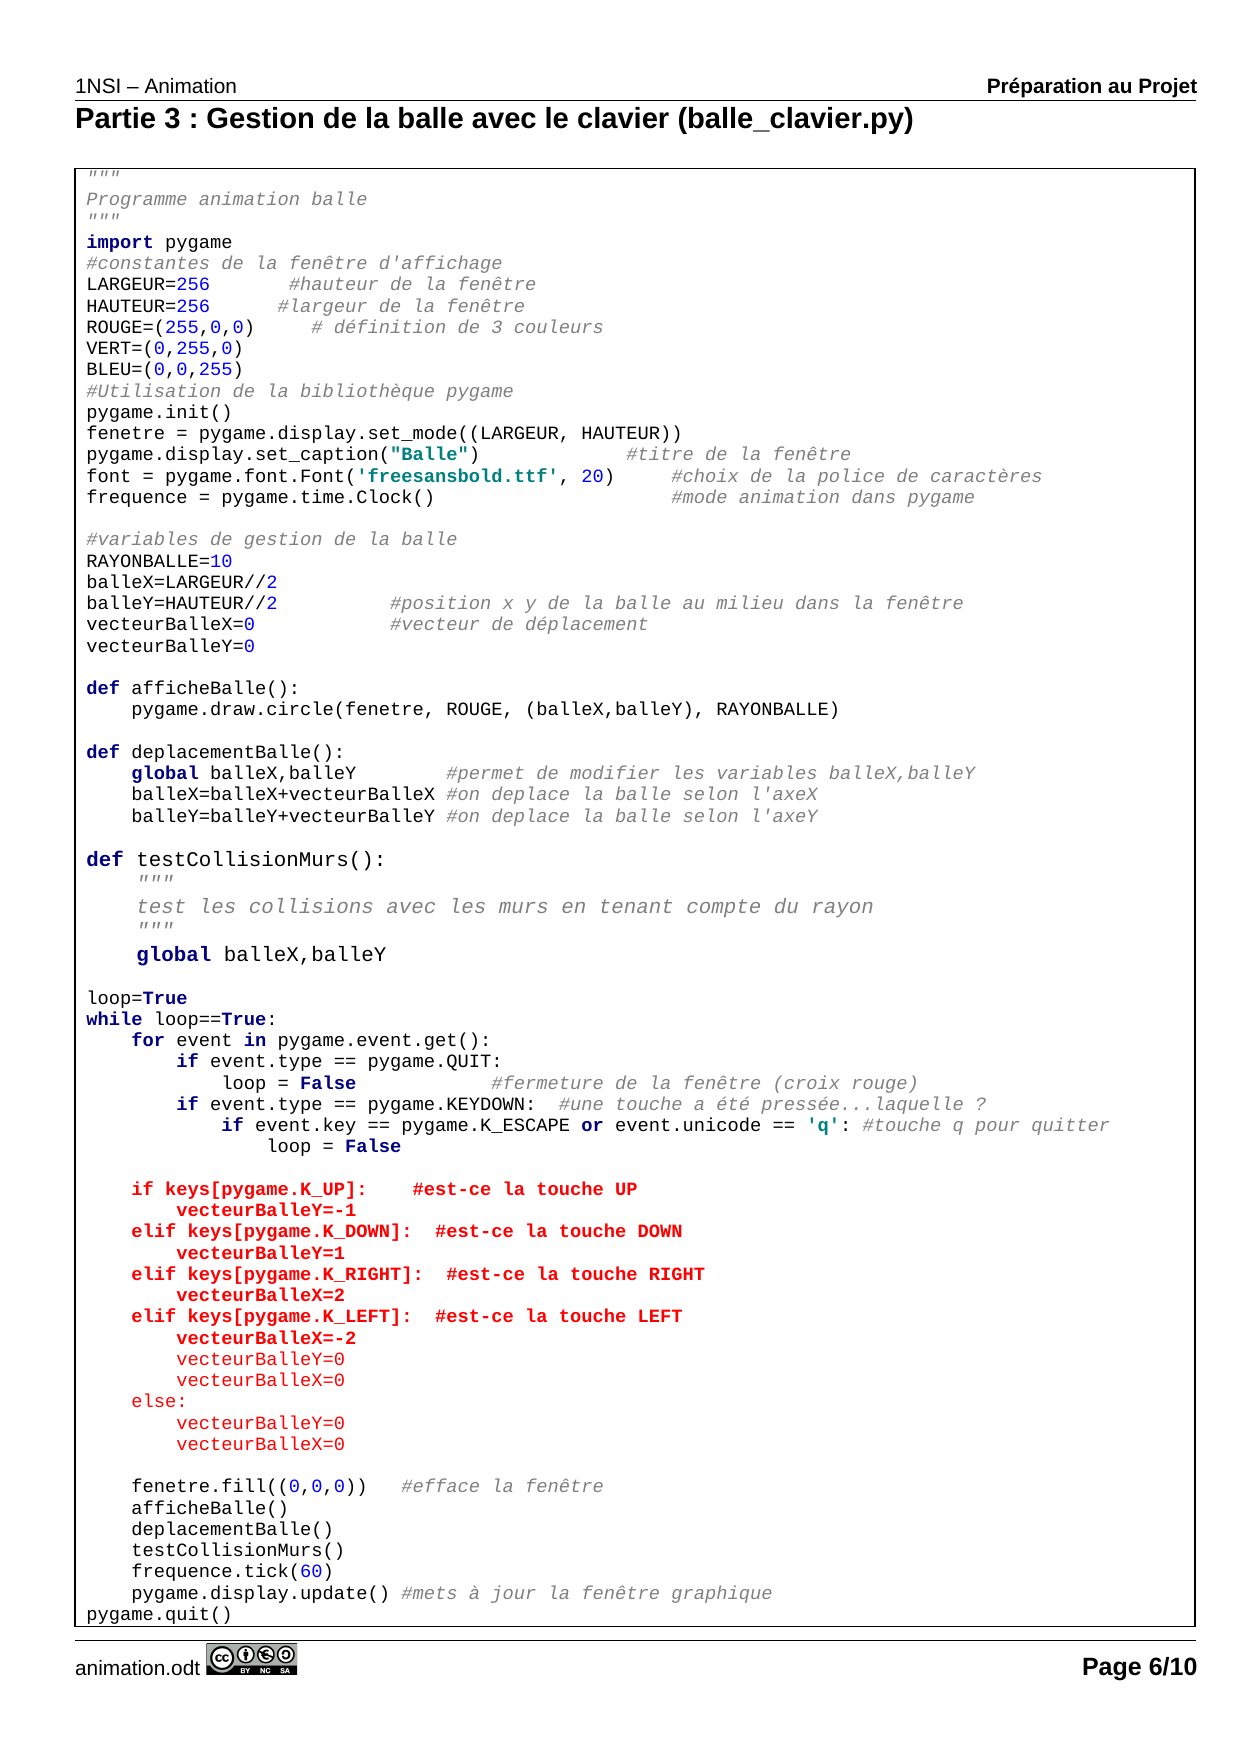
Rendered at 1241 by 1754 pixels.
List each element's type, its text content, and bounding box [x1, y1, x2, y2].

text Partie 3 : Gestion de la balle avec le clavier (balle_clavier.py) [75, 101, 1196, 134]
picture [206, 1643, 298, 1675]
